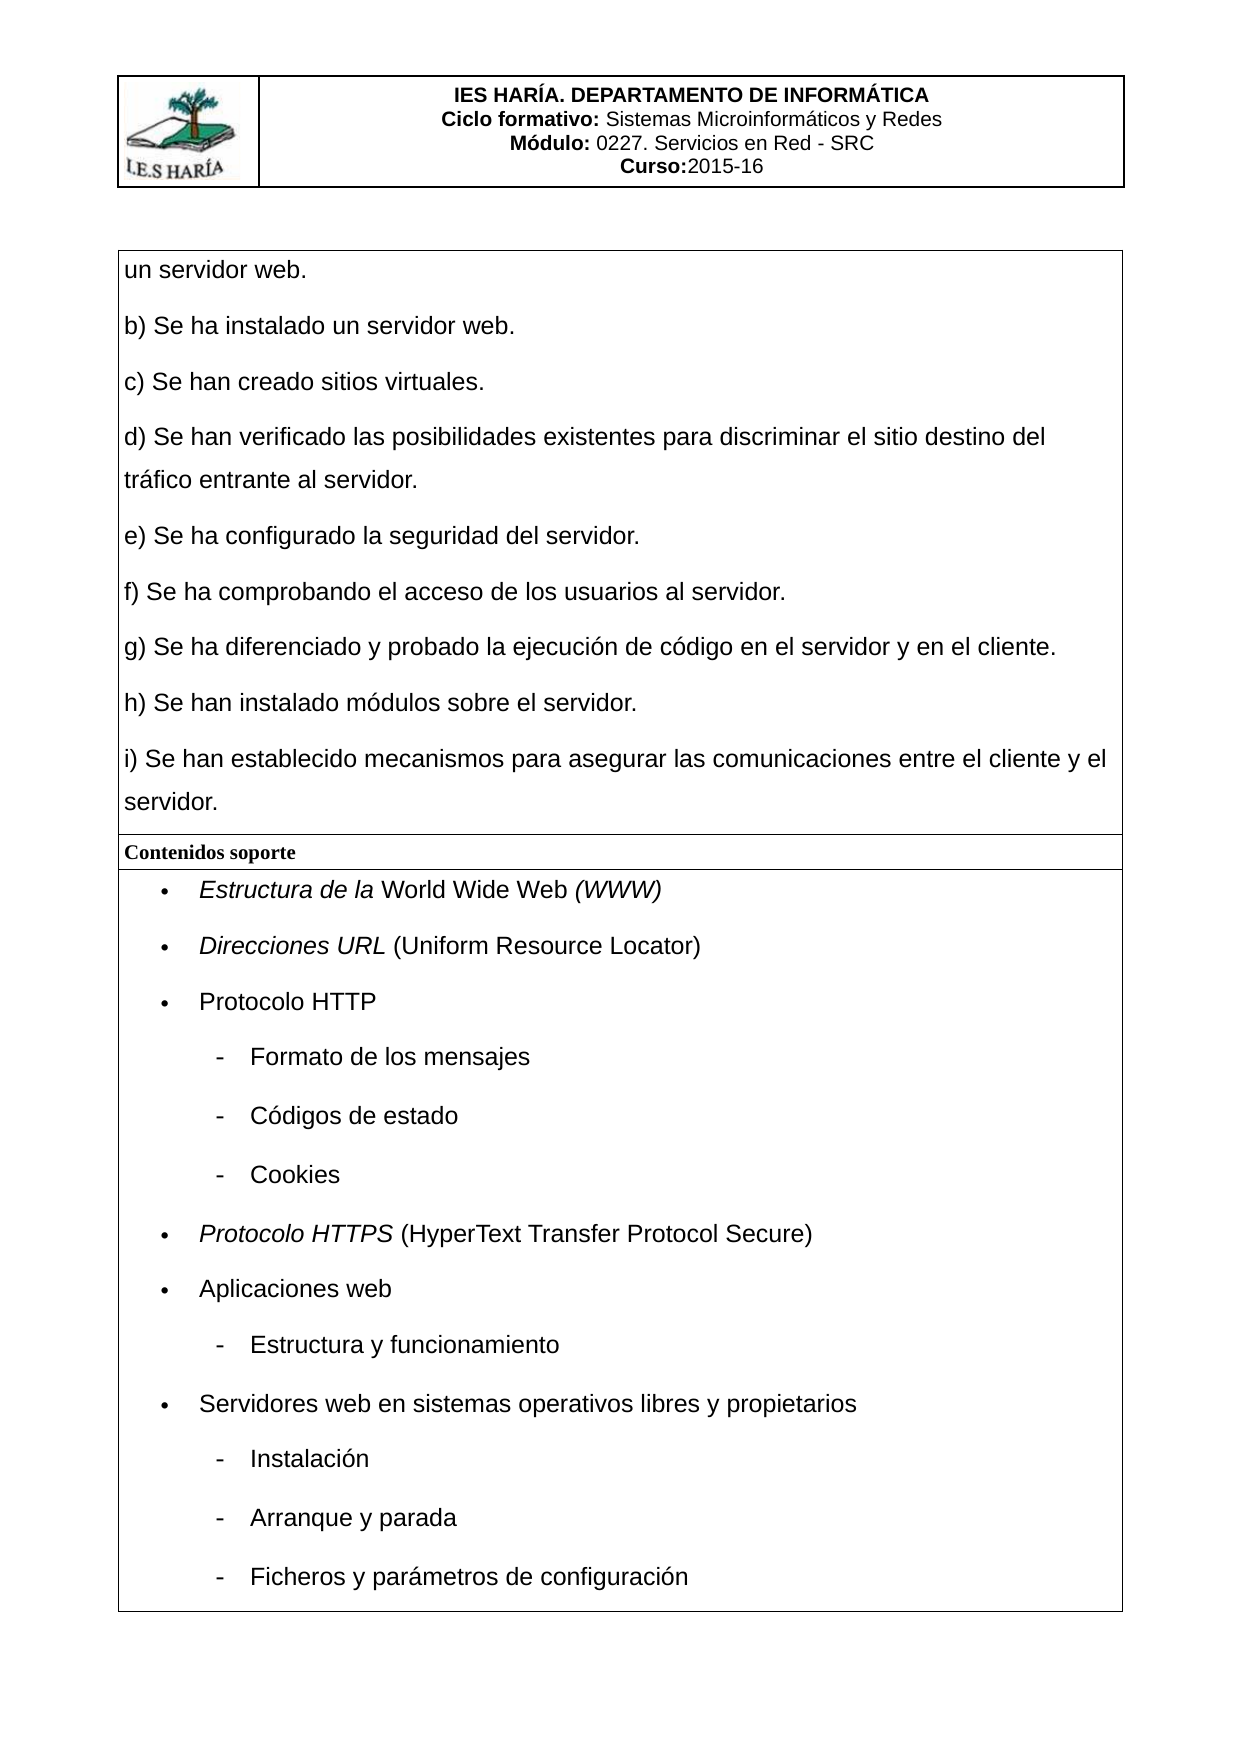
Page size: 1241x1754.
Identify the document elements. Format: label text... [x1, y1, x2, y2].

table_cell Contenidos soporte [119, 835, 1122, 869]
picture [123, 82, 241, 180]
table_cell Estructura de la World Wide Web (WWW) Direcciones URL (Uniform Resource Locator) Protocolo HTTP Formato de los mensajes Códigos de estado Cookies Protocolo HTTPS (HyperText Transfer Protocol Secure) Aplicaciones web Estructura y funcionamiento Servidores web en sistemas operativos libres y propietarios Instalación Arranque y parada Ficheros y parámetros de configuración [119, 870, 1122, 1611]
table_cell un servidor web. b) Se ha instalado un servidor web. c) Se han creado sitios virtuales. d) Se han verificado las posibilidades existentes para discriminar el sitio destino del tráfico entrante al servidor. e) Se ha configurado la seguridad del servidor. f) Se ha comprobando el acceso de los usuarios al servidor. g) Se ha diferenciado y probado la ejecución de código en el servidor y en el cliente. h) Se han instalado módulos sobre el servidor. i) Se han establecido mecanismos para asegurar las comunicaciones entre el cliente y el servidor. [119, 251, 1122, 834]
